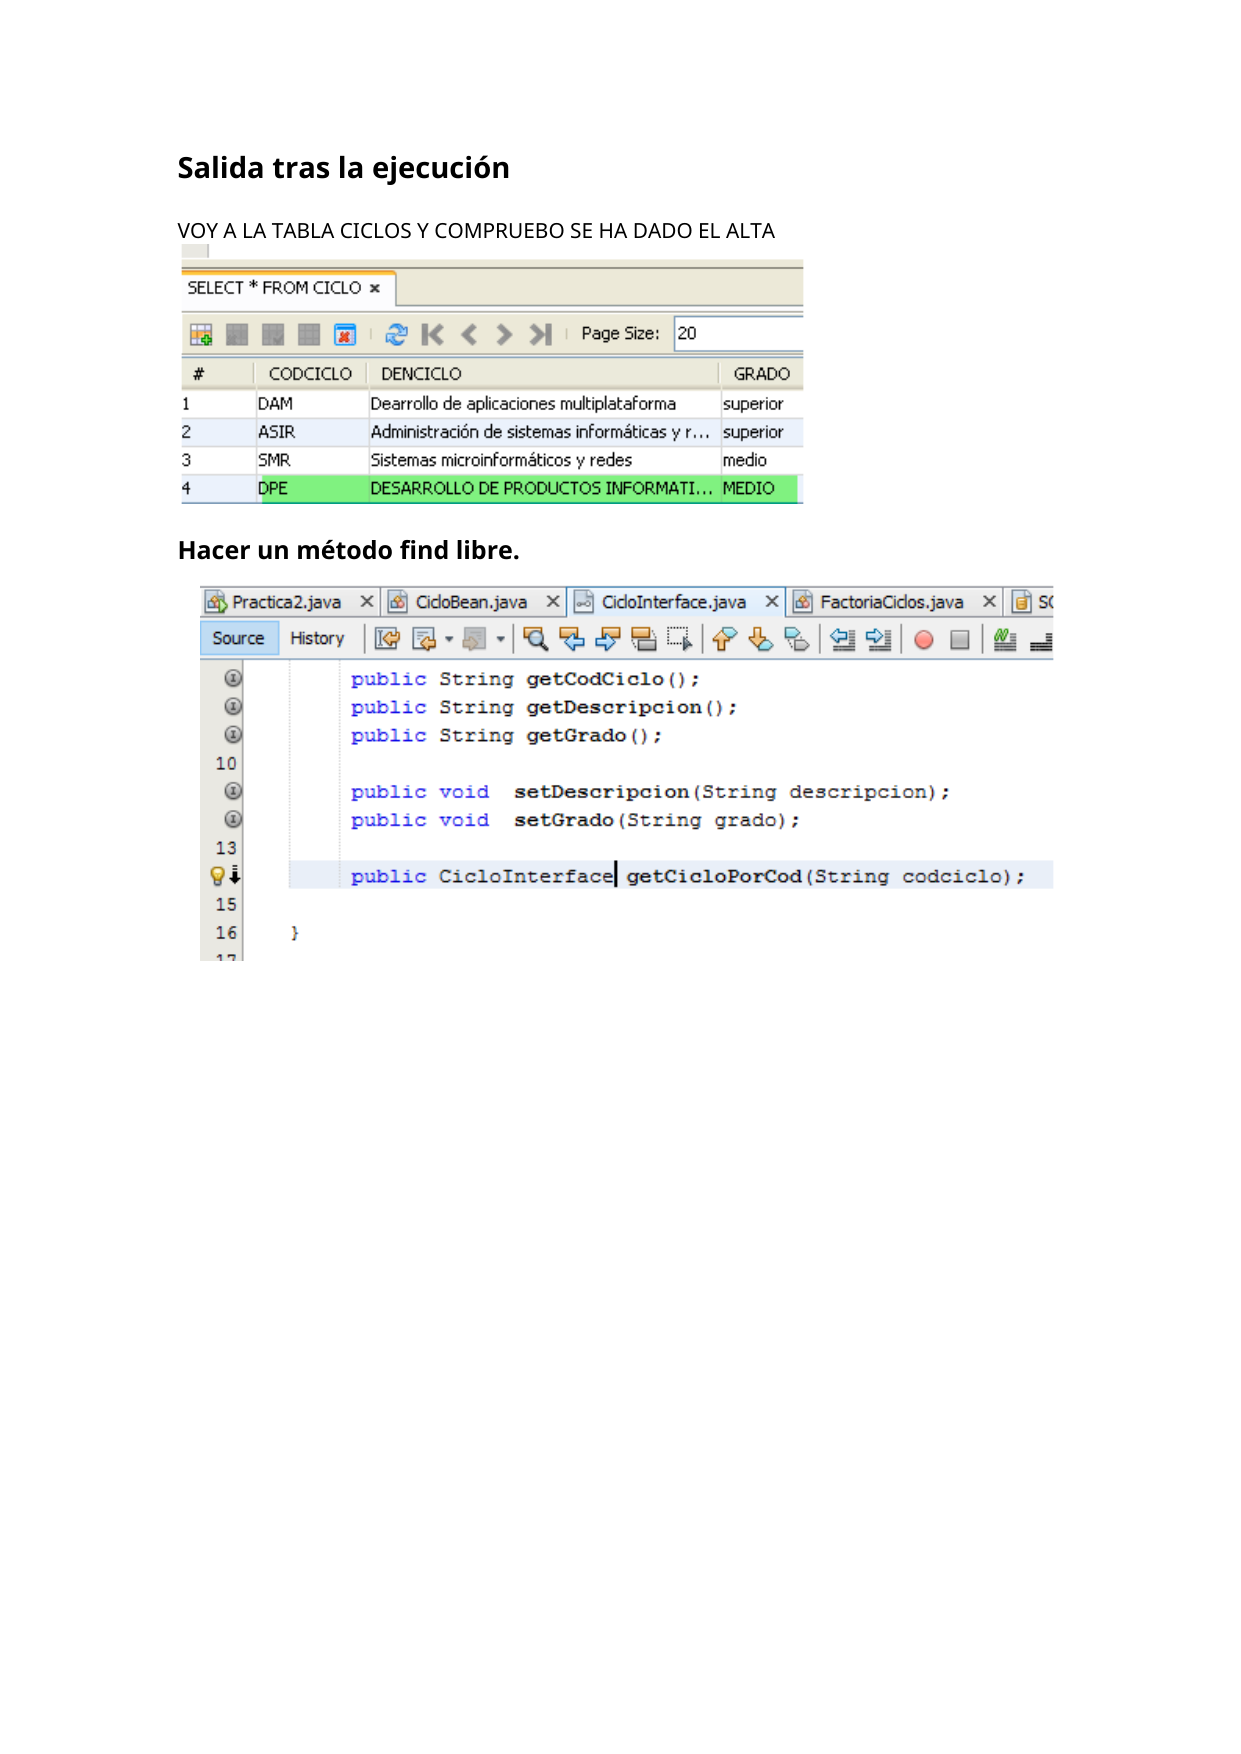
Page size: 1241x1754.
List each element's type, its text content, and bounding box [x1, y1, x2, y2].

text VOY A LA TABLA CICLOS Y COMPRUEBO SE HA DADO EL ALTA [177, 216, 1063, 244]
text Salida tras la ejecución [177, 148, 1063, 187]
text Hacer un método find libre. [177, 532, 1063, 566]
picture [200, 585, 1054, 961]
picture [181, 244, 804, 504]
